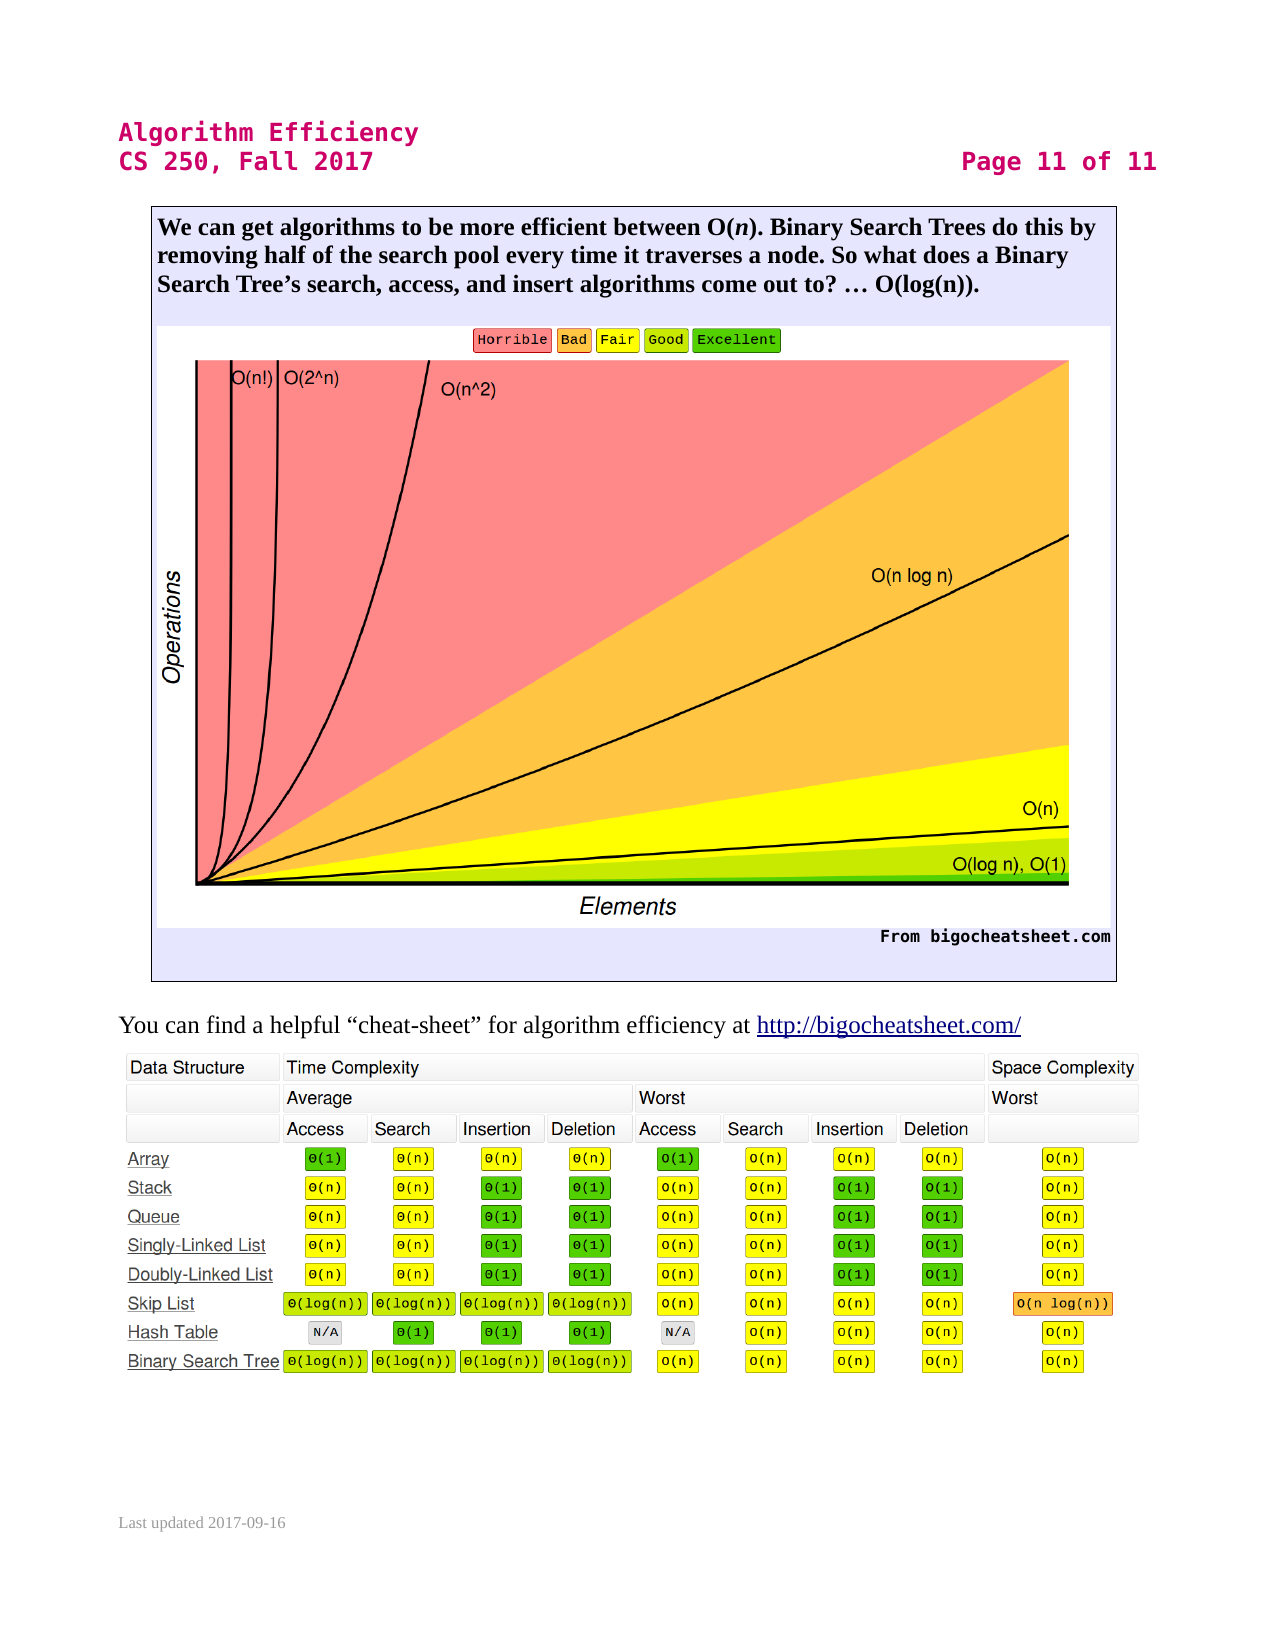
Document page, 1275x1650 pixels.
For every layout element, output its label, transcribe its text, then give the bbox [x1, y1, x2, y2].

picture [118, 1044, 1157, 1376]
picture [156, 326, 1111, 928]
text You can find a helpful “cheat-sheet” for algorithm efficiency at http://bigocheatsheet.com/ [118, 1010, 1157, 1039]
table_header We can get algorithms to be more efficient between O(n). Binary Search Trees do this by removing half of the search pool every time it traverses a node. So what does a Binary Search Tree’s search, access, and insert algorithms come out to? … O(log(n)). From bigocheatsheet.com [152, 207, 1116, 981]
